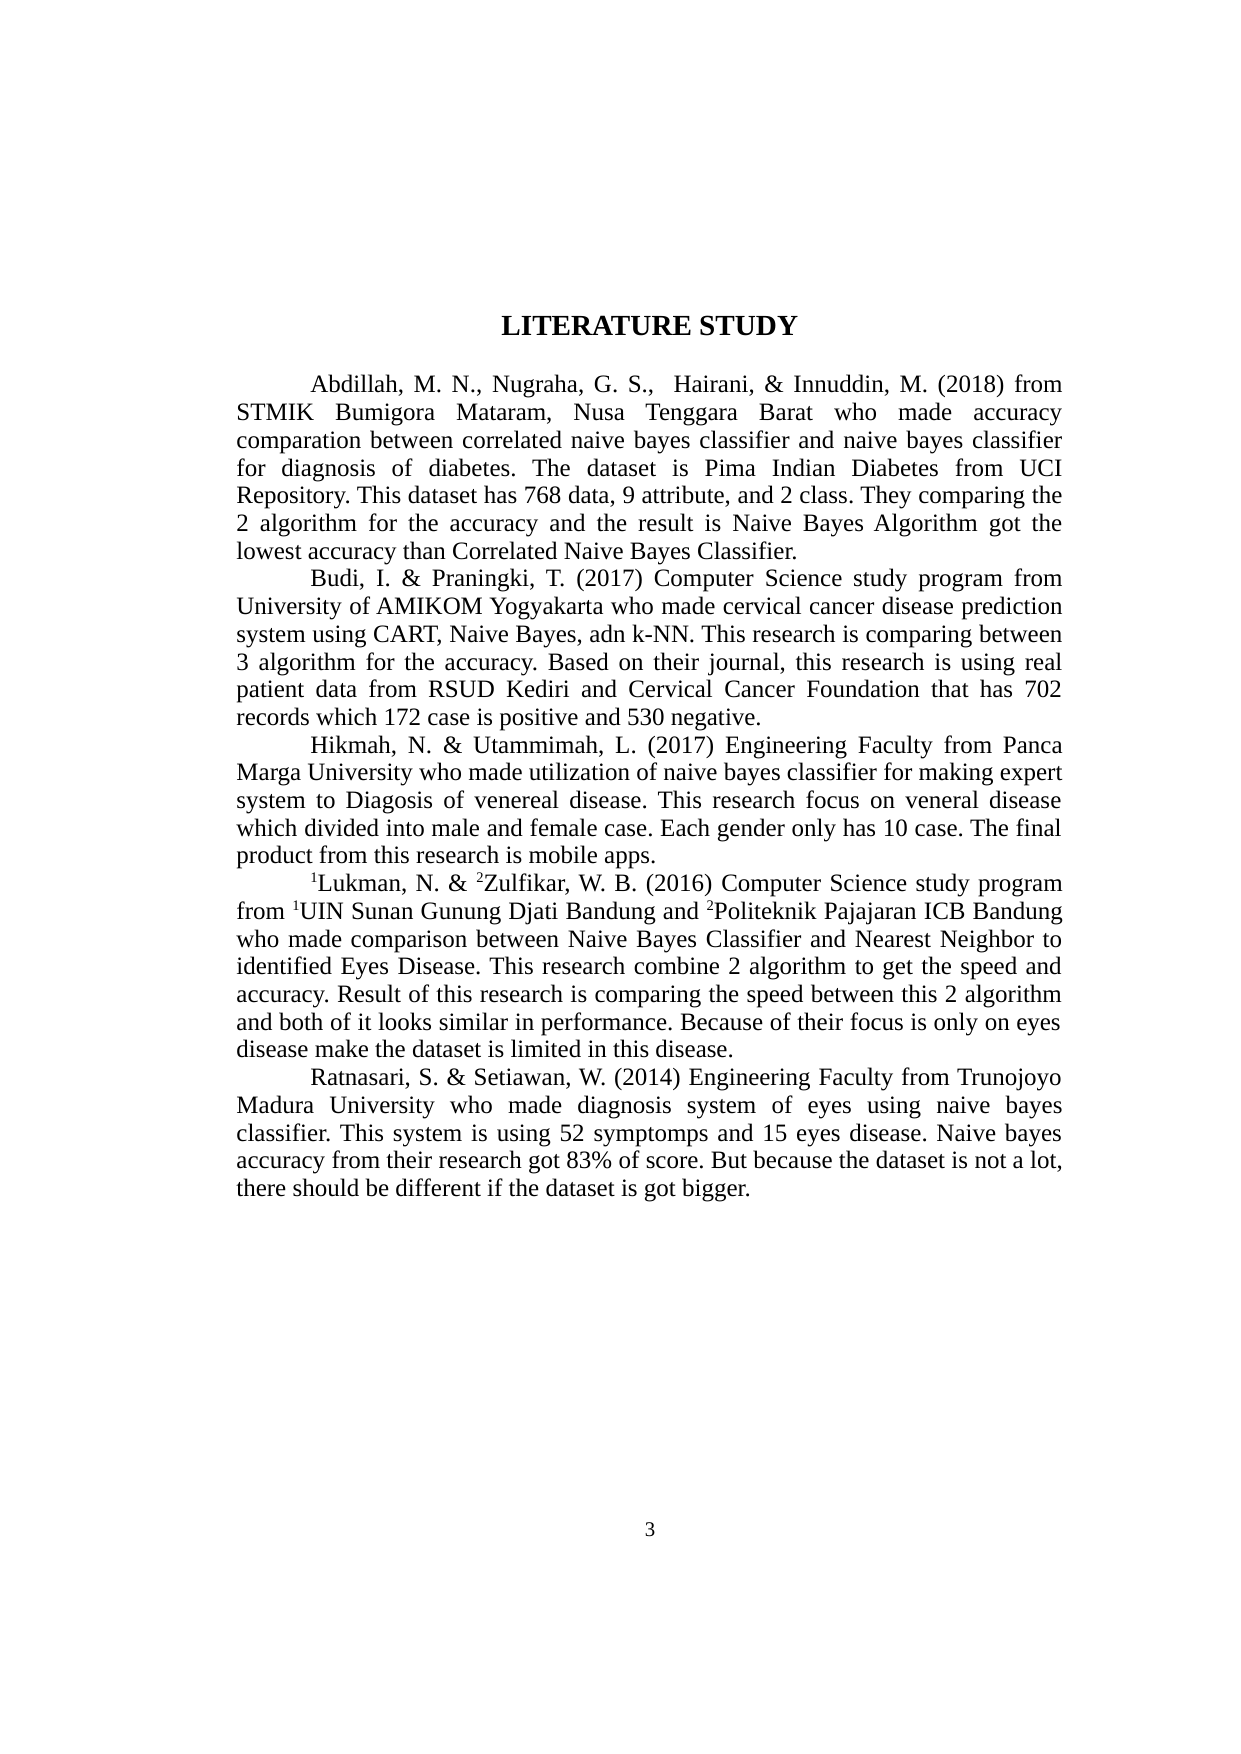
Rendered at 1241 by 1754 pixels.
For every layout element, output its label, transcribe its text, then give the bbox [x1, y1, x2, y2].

text Budi, I. & Praningki, T. (2017) Computer Science study program from University of AMIKOM Yogyakarta who made cervical cancer disease prediction system using CART, Naive Bayes, adn k-NN. This research is comparing between 3 algorithm for the accuracy. Based on their journal, this research is using real patient data from RSUD Kediri and Cervical Cancer Foundation that has 702 records which 172 case is positive and 530 negative. [236, 564, 1063, 731]
text Ratnasari, S. & Setiawan, W. (2014) Engineering Faculty from Trunojoyo Madura University who made diagnosis system of eyes using naive bayes classifier. This system is using 52 symptomps and 15 eyes disease. Naive bayes accuracy from their research got 83% of score. But because the dataset is not a lot, there should be different if the dataset is got bigger. [236, 1063, 1063, 1202]
text 1Lukman, N. & 2Zulfikar, W. B. (2016) Computer Science study program from 1UIN Sunan Gunung Djati Bandung and 2Politeknik Pajajaran ICB Bandung who made comparison between Naive Bayes Classifier and Nearest Neighbor to identified Eyes Disease. This research combine 2 algorithm to get the speed and accuracy. Result of this research is comparing the speed between this 2 algorithm and both of it looks similar in performance. Because of their focus is only on eyes disease make the dataset is limited in this disease. [236, 869, 1063, 1063]
text Hikmah, N. & Utammimah, L. (2017) Engineering Faculty from Panca Marga University who made utilization of naive bayes classifier for making expert system to Diagosis of venereal disease. This research focus on veneral disease which divided into male and female case. Each gender only has 10 case. The final product from this research is mobile apps. [236, 731, 1063, 869]
text Literature Study [236, 261, 1063, 342]
text Abdillah, M. N., Nugraha, G. S., Hairani, & Innuddin, M. (2018) from STMIK Bumigora Mataram, Nusa Tenggara Barat who made accuracy comparation between correlated naive bayes classifier and naive bayes classifier for diagnosis of diabetes. The dataset is Pima Indian Diabetes from UCI Repository. This dataset has 768 data, 9 attribute, and 2 class. They comparing the 2 algorithm for the accuracy and the result is Naive Bayes Algorithm got the lowest accuracy than Correlated Naive Bayes Classifier. [236, 371, 1063, 564]
